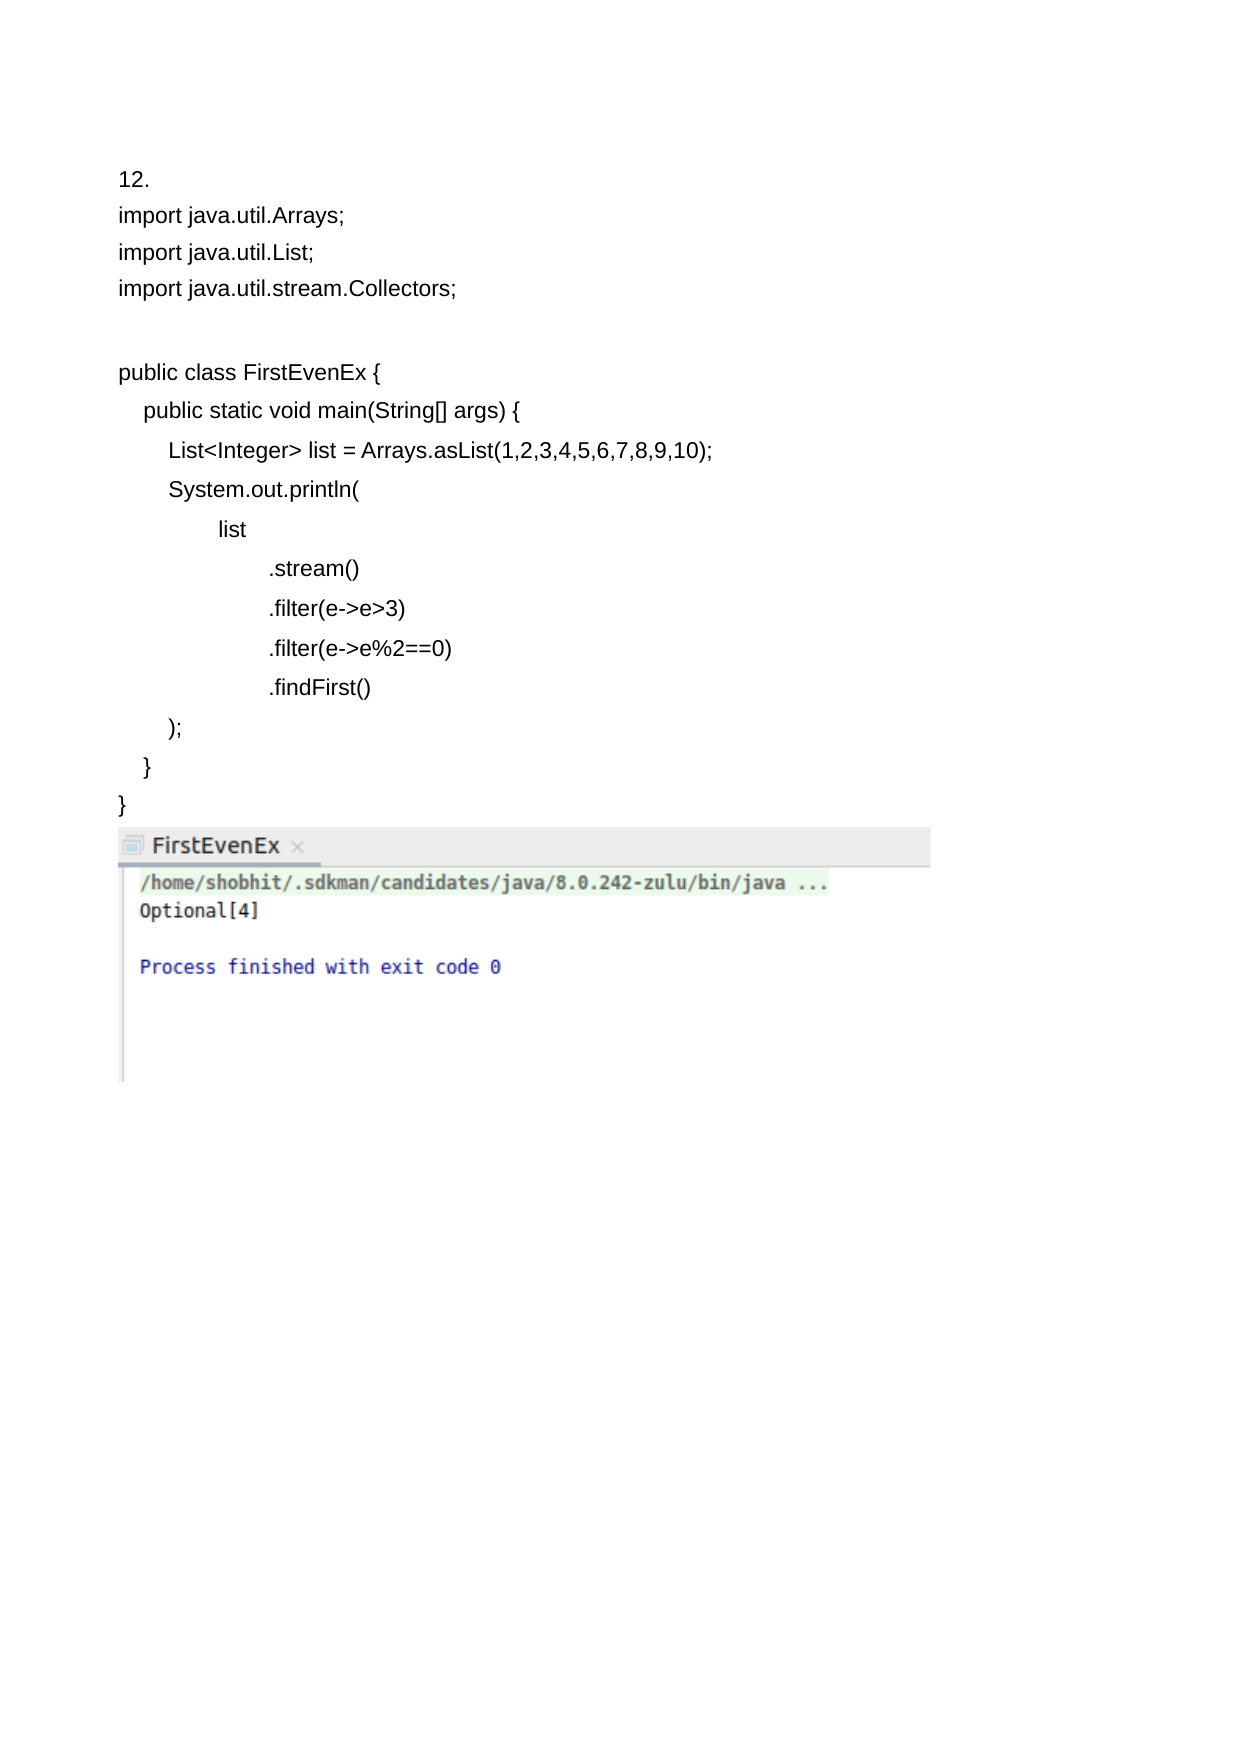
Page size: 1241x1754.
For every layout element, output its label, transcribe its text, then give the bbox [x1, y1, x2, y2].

text .filter(e->e>3) [118, 593, 1122, 622]
picture [118, 827, 931, 1082]
text public class FirstEvenEx { [118, 359, 1122, 385]
text list [118, 514, 1122, 543]
text List<Integer> list = Arrays.asList(1,2,3,4,5,6,7,8,9,10); [118, 435, 1122, 463]
text } [118, 791, 1122, 817]
text System.out.println( [118, 474, 1122, 503]
text import java.util.List; [118, 238, 1122, 265]
text .stream() [118, 553, 1122, 582]
text 12. [118, 166, 1122, 192]
text ); [118, 712, 1122, 741]
text public static void main(String[] args) { [118, 395, 1122, 424]
text .findFirst() [118, 672, 1122, 701]
text import java.util.Arrays; [118, 202, 1122, 228]
text } [118, 751, 1122, 780]
text .filter(e->e%2==0) [118, 633, 1122, 661]
text import java.util.stream.Collectors; [118, 275, 1122, 301]
